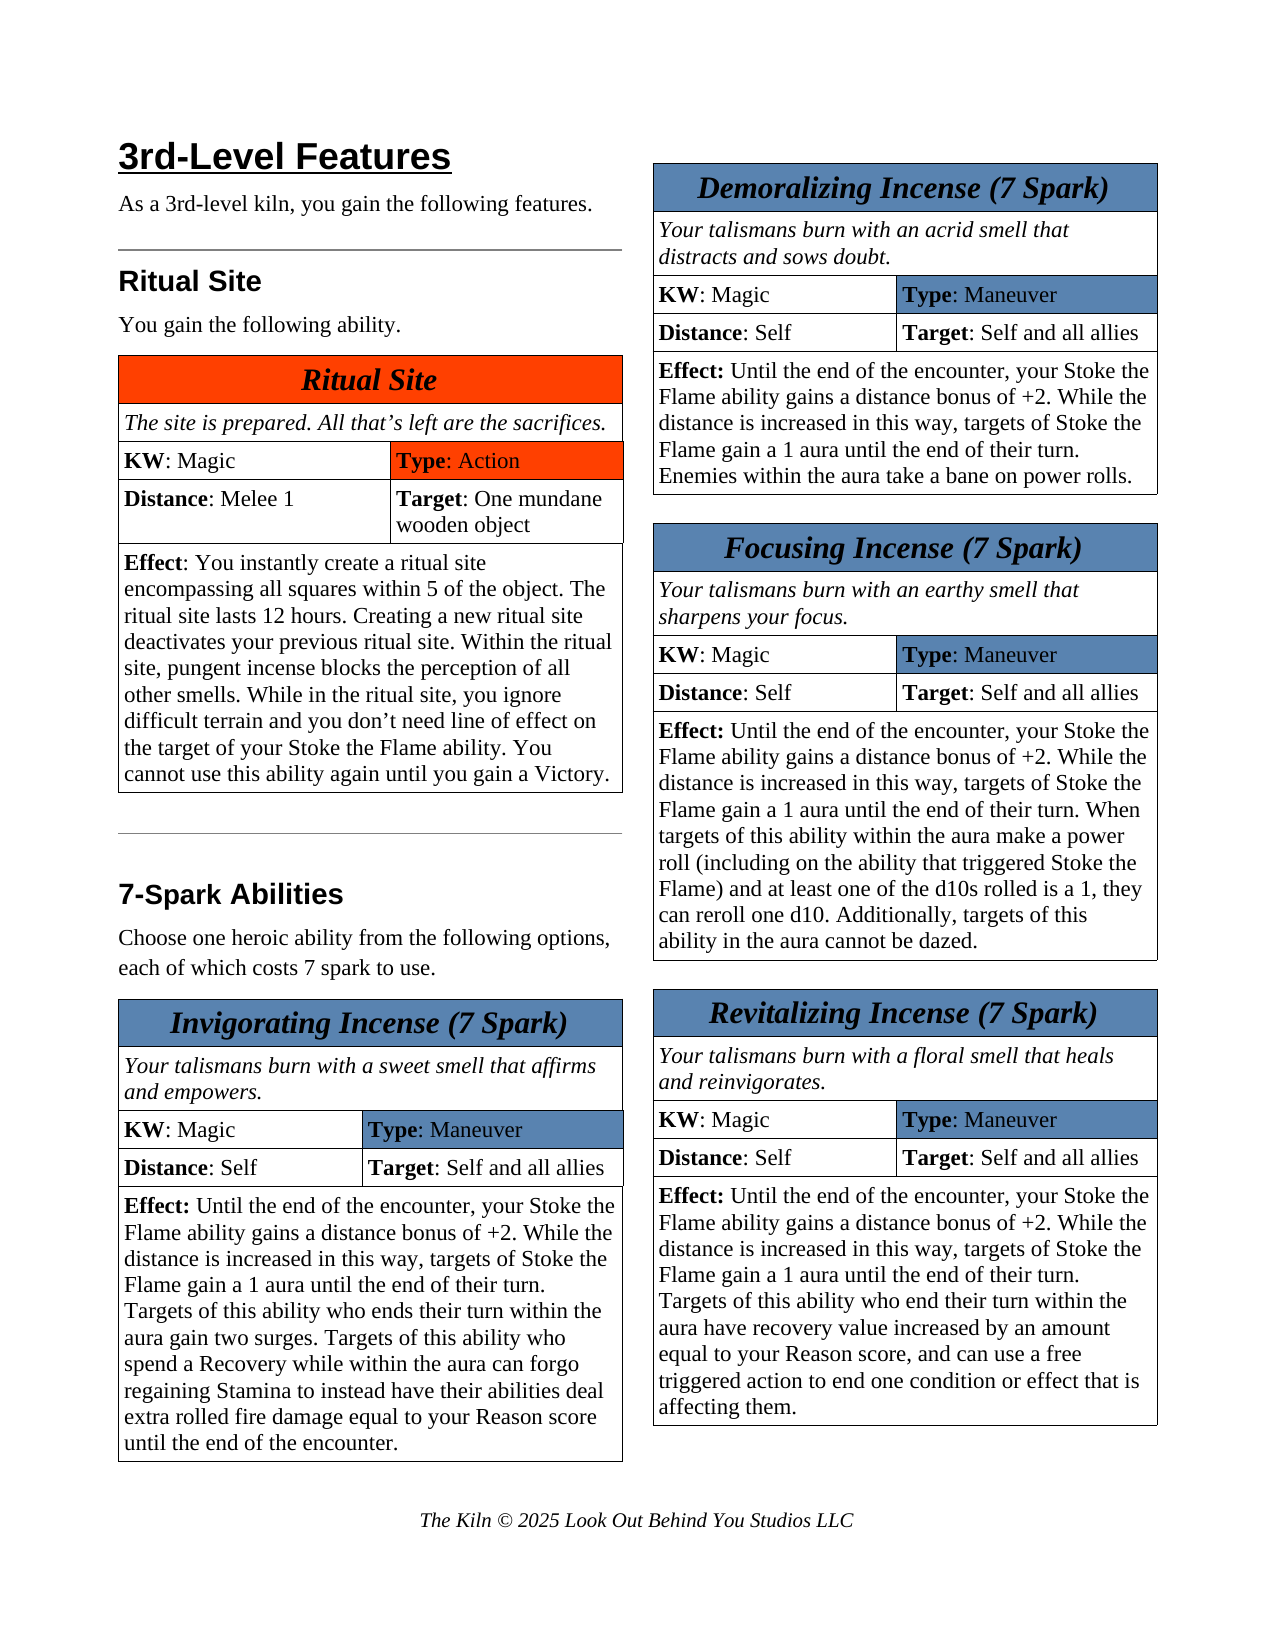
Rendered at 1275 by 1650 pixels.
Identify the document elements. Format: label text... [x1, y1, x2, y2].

table_cell Target: Self and all allies [897, 674, 1157, 711]
table_header Effect: Until the end of the encounter, your Stoke the Flame ability gains a distance bonus of +2. While the distance is increased in this way, targets of Stoke the Flame gain a 1 aura until the end of their turn. Targets of this ability who end their turn within the aura have recovery value increased by an amount equal to your Reason score, and can use a free triggered action to end one condition or effect that is affecting them. [654, 1177, 1157, 1425]
table_cell Distance: Melee 1 [119, 480, 390, 543]
table_cell Distance: Self [654, 1139, 896, 1176]
table_cell Your talismans burn with an acrid smell that distracts and sows doubt. [654, 212, 1157, 275]
table_header Focusing Incense (7 Spark) [654, 524, 1157, 571]
table_header Effect: Until the end of the encounter, your Stoke the Flame ability gains a distance bonus of +2. While the distance is increased in this way, targets of Stoke the Flame gain a 1 aura until the end of their turn. When targets of this ability within the aura make a power roll (including on the ability that triggered Stoke the Flame) and at least one of the d10s rolled is a 1, they can reroll one d10. Additionally, targets of this ability in the aura cannot be dazed. [654, 712, 1157, 960]
table_header Type: Maneuver [363, 1111, 623, 1148]
subtitle 3rd-Level Features [118, 134, 622, 177]
table_cell Your talismans burn with a floral smell that heals and reinvigorates. [654, 1037, 1157, 1100]
table_cell Distance: Self [654, 314, 896, 351]
table_header Effect: Until the end of the encounter, your Stoke the Flame ability gains a distance bonus of +2. While the distance is increased in this way, targets of Stoke the Flame gain a 1 aura until the end of their turn. Enemies within the aura take a bane on power rolls. [654, 352, 1157, 494]
table_cell Distance: Self [654, 674, 896, 711]
table_header Effect: Until the end of the encounter, your Stoke the Flame ability gains a distance bonus of +2. While the distance is increased in this way, targets of Stoke the Flame gain a 1 aura until the end of their turn. Targets of this ability who ends their turn within the aura gain two surges. Targets of this ability who spend a Recovery while within the aura can forgo regaining Stamina to instead have their abilities deal extra rolled fire damage equal to your Reason score until the end of the encounter. [119, 1187, 622, 1461]
table_header Demoralizing Incense (7 Spark) [654, 164, 1157, 211]
text You gain the following ability. [118, 311, 622, 337]
table_cell Target: Self and all allies [897, 1139, 1157, 1176]
table_header Invigorating Incense (7 Spark) [119, 1000, 622, 1046]
text As a 3rd-level kiln, you gain the following features. [118, 190, 622, 217]
table_header Revitalizing Incense (7 Spark) [654, 990, 1157, 1036]
table_cell Target: Self and all allies [363, 1149, 623, 1186]
table_cell The site is prepared. All that’s left are the sacrifices. [119, 404, 622, 441]
table_header Type: Maneuver [897, 636, 1157, 673]
subtitle 7-Spark Abilities [118, 877, 622, 911]
table_header KW: Magic [654, 276, 896, 313]
subtitle Ritual Site [118, 264, 622, 298]
subtitle Choose one heroic ability from the following options, each of which costs 7 spark to use. [118, 923, 622, 980]
table_cell Target: Self and all allies [897, 314, 1157, 351]
table_header KW: Magic [119, 442, 390, 479]
table_header KW: Magic [119, 1111, 362, 1148]
table_header Ritual Site [119, 356, 622, 403]
table_header KW: Magic [654, 1101, 896, 1138]
table_header Effect: You instantly create a ritual site encompassing all squares within 5 of the object. The ritual site lasts 12 hours. Creating a new ritual site deactivates your previous ritual site. Within the ritual site, pungent incense blocks the perception of all other smells. While in the ritual site, you ignore difficult terrain and you don’t need line of effect on the target of your Stoke the Flame ability. You cannot use this ability again until you gain a Victory. [119, 544, 622, 792]
table_cell Target: One mundane wooden object [391, 480, 623, 543]
table_cell Distance: Self [119, 1149, 362, 1186]
table_header KW: Magic [654, 636, 896, 673]
table_header Type: Maneuver [897, 276, 1157, 313]
table_header Type: Action [391, 442, 623, 479]
table_header Type: Maneuver [897, 1101, 1157, 1138]
table_cell Your talismans burn with an earthy smell that sharpens your focus. [654, 572, 1157, 635]
table_cell Your talismans burn with a sweet smell that affirms and empowers. [119, 1047, 622, 1110]
